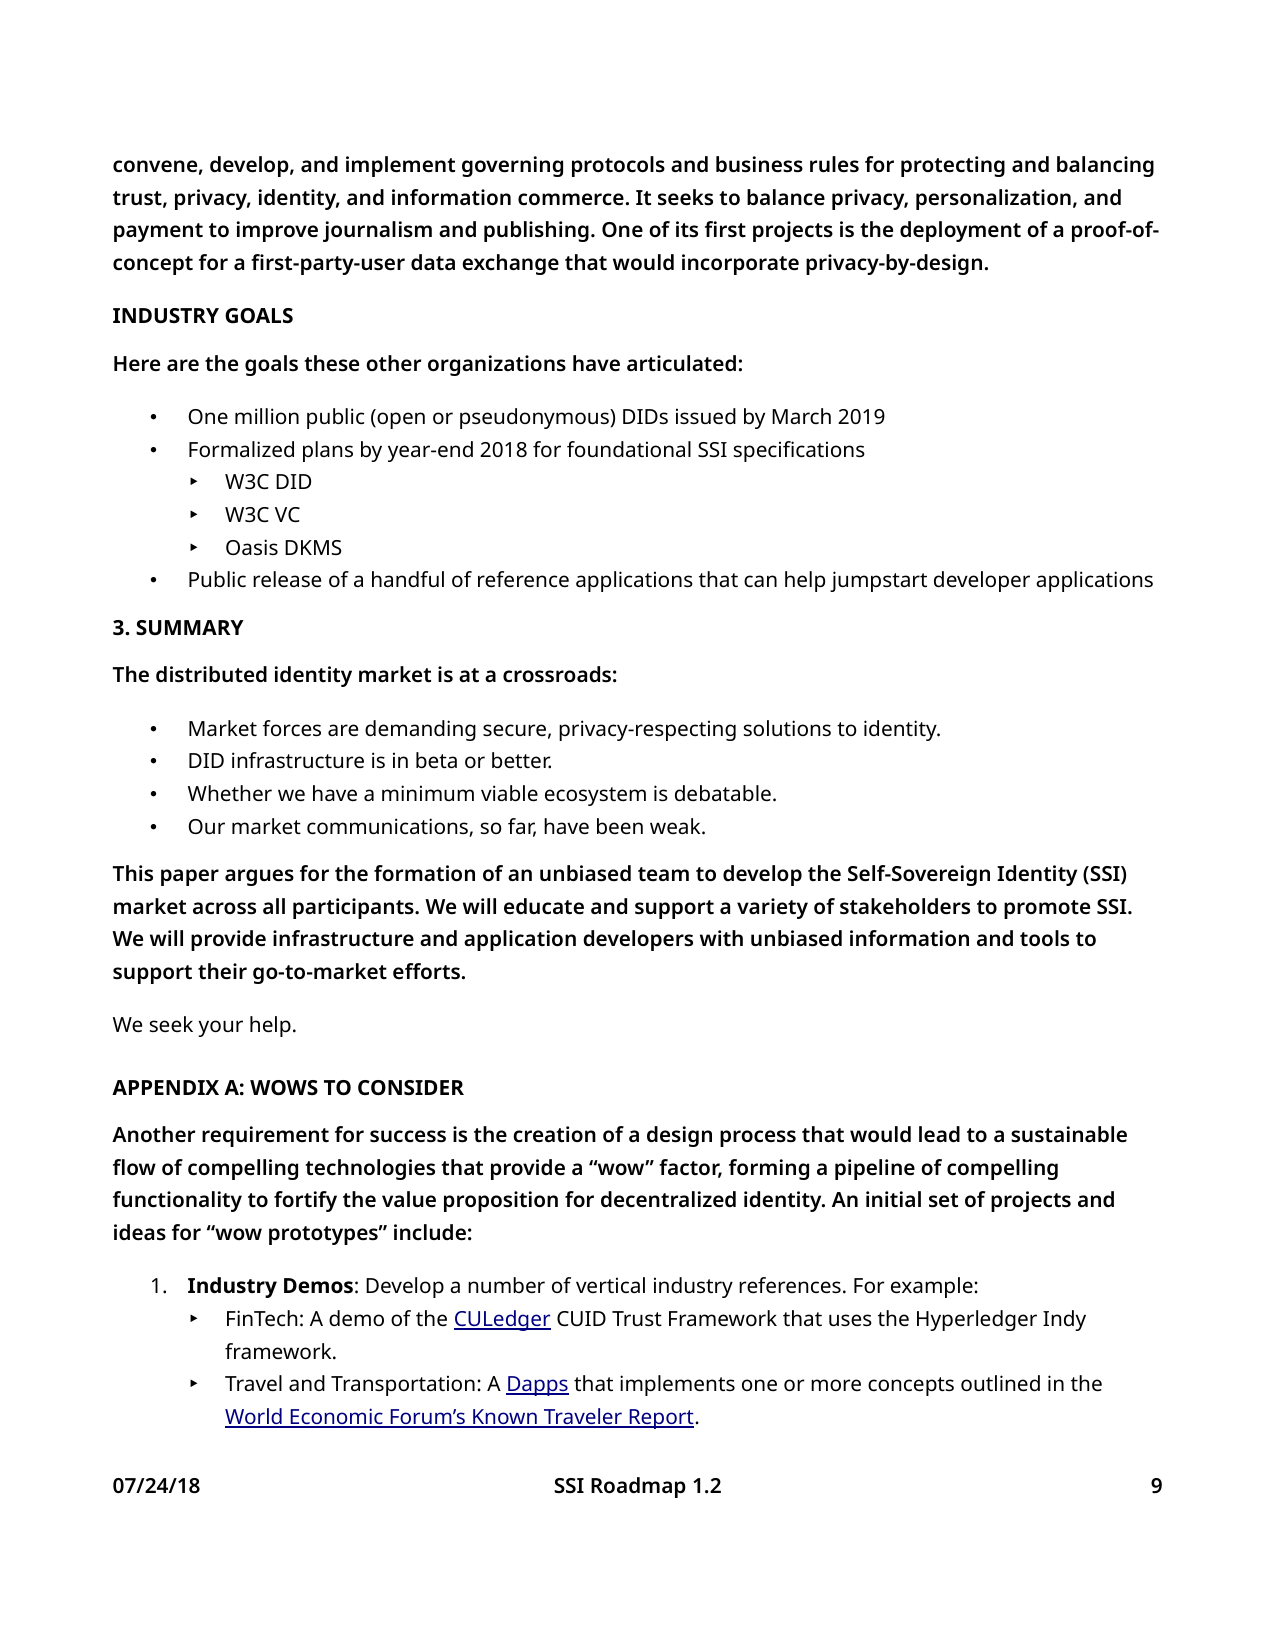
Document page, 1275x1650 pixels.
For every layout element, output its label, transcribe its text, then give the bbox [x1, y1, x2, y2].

list W3C DID [187, 467, 1162, 496]
list Travel and Transportation: A Dapps that implements one or more concepts outlined in the World Economic Forum’s Known Traveler Report. [187, 1369, 1162, 1430]
text This paper argues for the formation of an unbiased team to develop the Self-Sovereign Identity (SSI) market across all participants. We will educate and support a variety of stakeholders to promote SSI. We will provide infrastructure and application developers with unbiased information and tools to support their go-to-market efforts. [112, 859, 1162, 986]
list Public release of a handful of reference applications that can help jumpstart developer applications [150, 565, 1162, 594]
list DID infrastructure is in beta or better. [150, 747, 1162, 775]
list W3C VC [187, 500, 1162, 528]
list Our market communications, so far, have been weak. [150, 812, 1162, 840]
list Oasis DKMS [187, 533, 1162, 561]
list Industry Demos: Develop a number of vertical industry references. For example: [150, 1272, 1162, 1300]
subtitle Appendix A: WOWs to Consider [112, 1073, 1162, 1101]
list Formalized plans by year-end 2018 for foundational SSI specifications [150, 435, 1162, 463]
text convene, develop, and implement governing protocols and business rules for protecting and balancing trust, privacy, identity, and information commerce. It seeks to balance privacy, personalization, and payment to improve journalism and publishing. One of its first projects is the deployment of a proof-of-concept for a first-party-user data exchange that would incorporate privacy-by-design. [112, 150, 1162, 276]
list FinTech: A demo of the CULedger CUID Trust Framework that uses the Hyperledger Indy framework. [187, 1304, 1162, 1365]
text Another requirement for success is the creation of a design process that would lead to a sustainable flow of compelling technologies that provide a “wow” factor, forming a pipeline of compelling functionality to fortify the value proposition for decentralized identity. An initial set of projects and ideas for “wow prototypes” include: [112, 1120, 1162, 1247]
list Market forces are demanding secure, privacy-respecting solutions to identity. [150, 714, 1162, 742]
list One million public (open or pseudonymous) DIDs issued by March 2019 [150, 402, 1162, 431]
text The distributed identity market is at a crossroads: [112, 661, 1162, 689]
subtitle Industry Goals [112, 301, 1162, 330]
list Whether we have a minimum viable ecosystem is debatable. [150, 779, 1162, 808]
text We seek your help. [112, 1011, 1162, 1039]
subtitle 3. Summary [112, 613, 1162, 641]
text Here are the goals these other organizations have articulated: [112, 349, 1162, 377]
